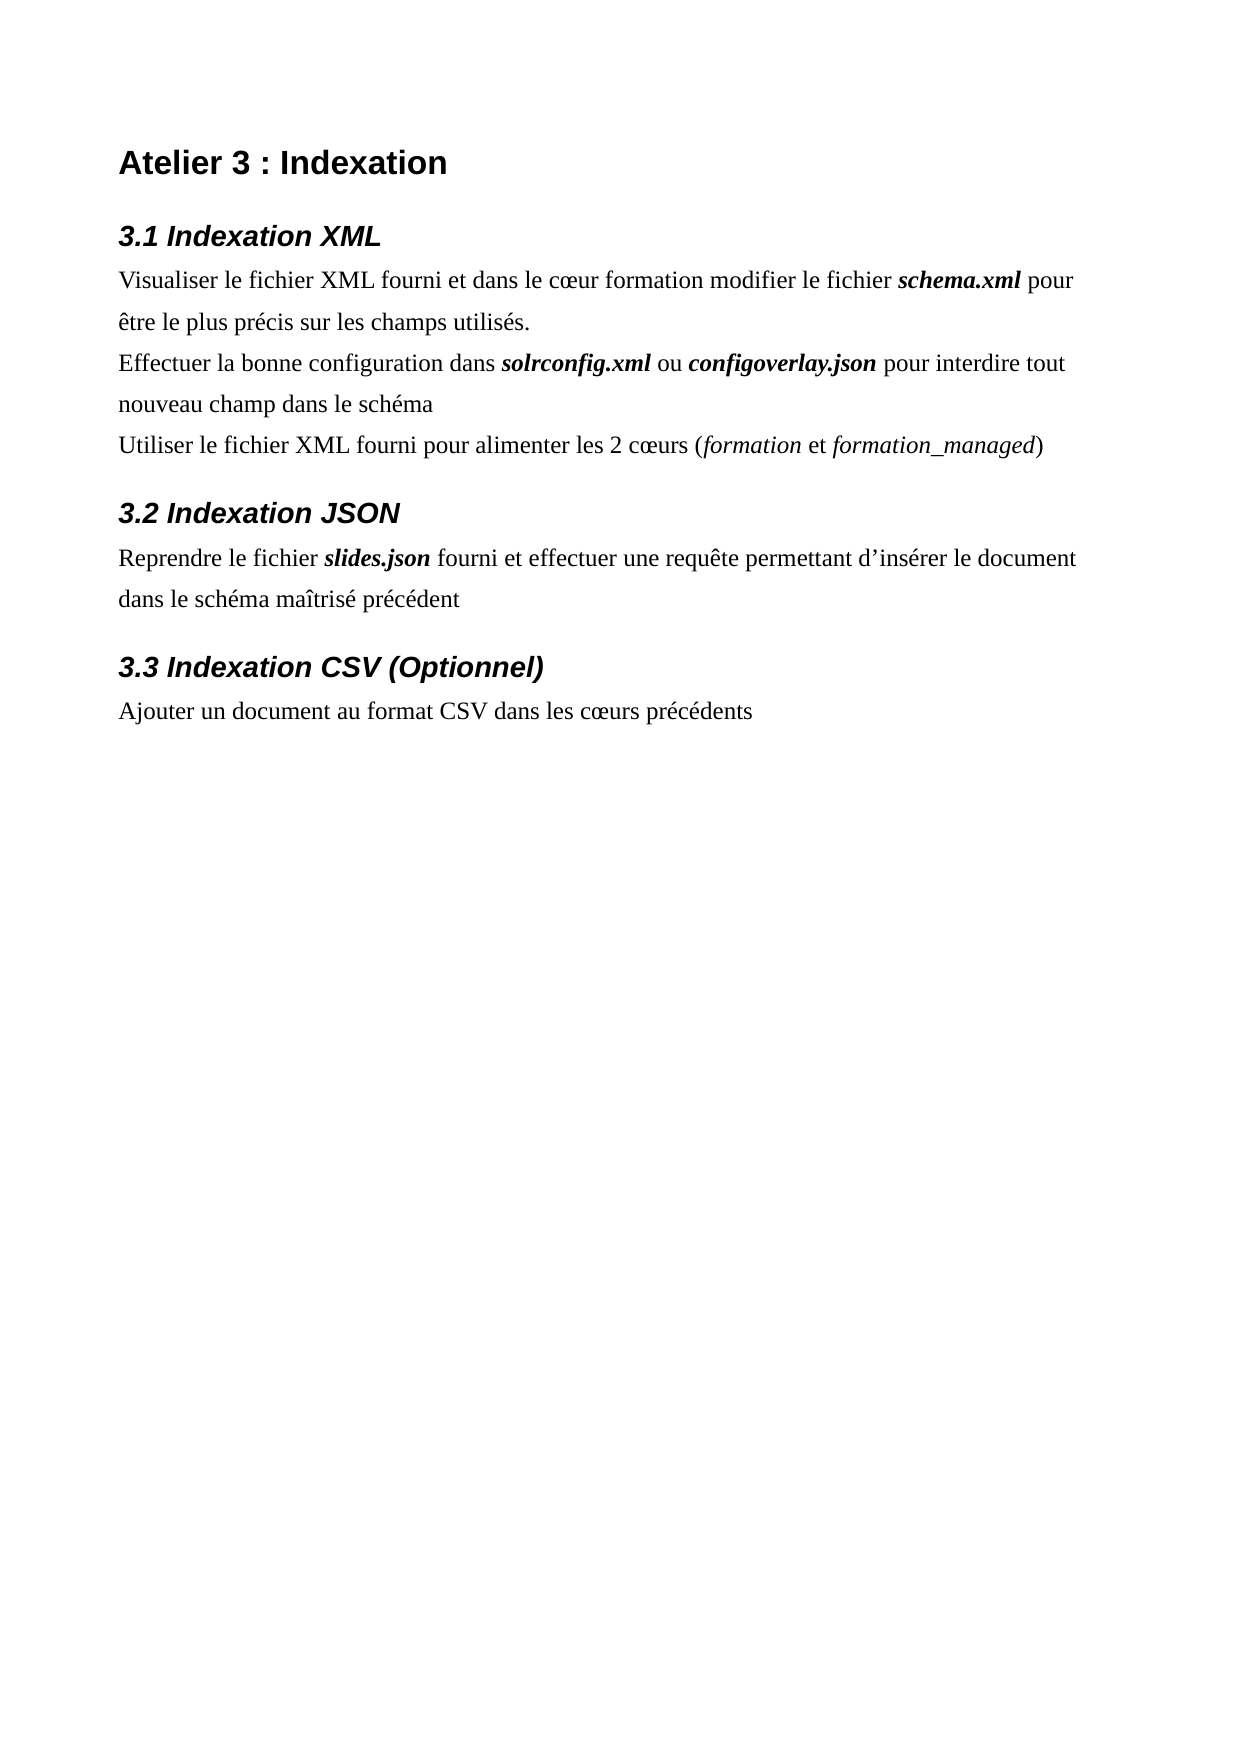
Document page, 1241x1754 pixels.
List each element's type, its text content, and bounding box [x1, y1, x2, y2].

subtitle 3.3 Indexation CSV (Optionnel) [118, 650, 1122, 684]
subtitle Atelier 3 : Indexation [118, 143, 1122, 182]
text Visualiser le fichier XML fourni et dans le cœur formation modifier le fichier schema.xml pour [118, 265, 1122, 294]
text Ajouter un document au format CSV dans les cœurs précédents [118, 696, 1122, 725]
text dans le schéma maîtrisé précédent [118, 584, 1122, 613]
text nouveau champ dans le schéma [118, 389, 1122, 418]
text Reprendre le fichier slides.json fourni et effectuer une requête permettant d’insérer le document [118, 543, 1122, 571]
subtitle 3.2 Indexation JSON [118, 497, 1122, 530]
text Utiliser le fichier XML fourni pour alimenter les 2 cœurs (formation et formation_managed) [118, 430, 1122, 459]
subtitle 3.1 Indexation XML [118, 219, 1122, 253]
text Effectuer la bonne configuration dans solrconfig.xml ou configoverlay.json pour interdire tout [118, 348, 1122, 377]
text être le plus précis sur les champs utilisés. [118, 307, 1122, 335]
